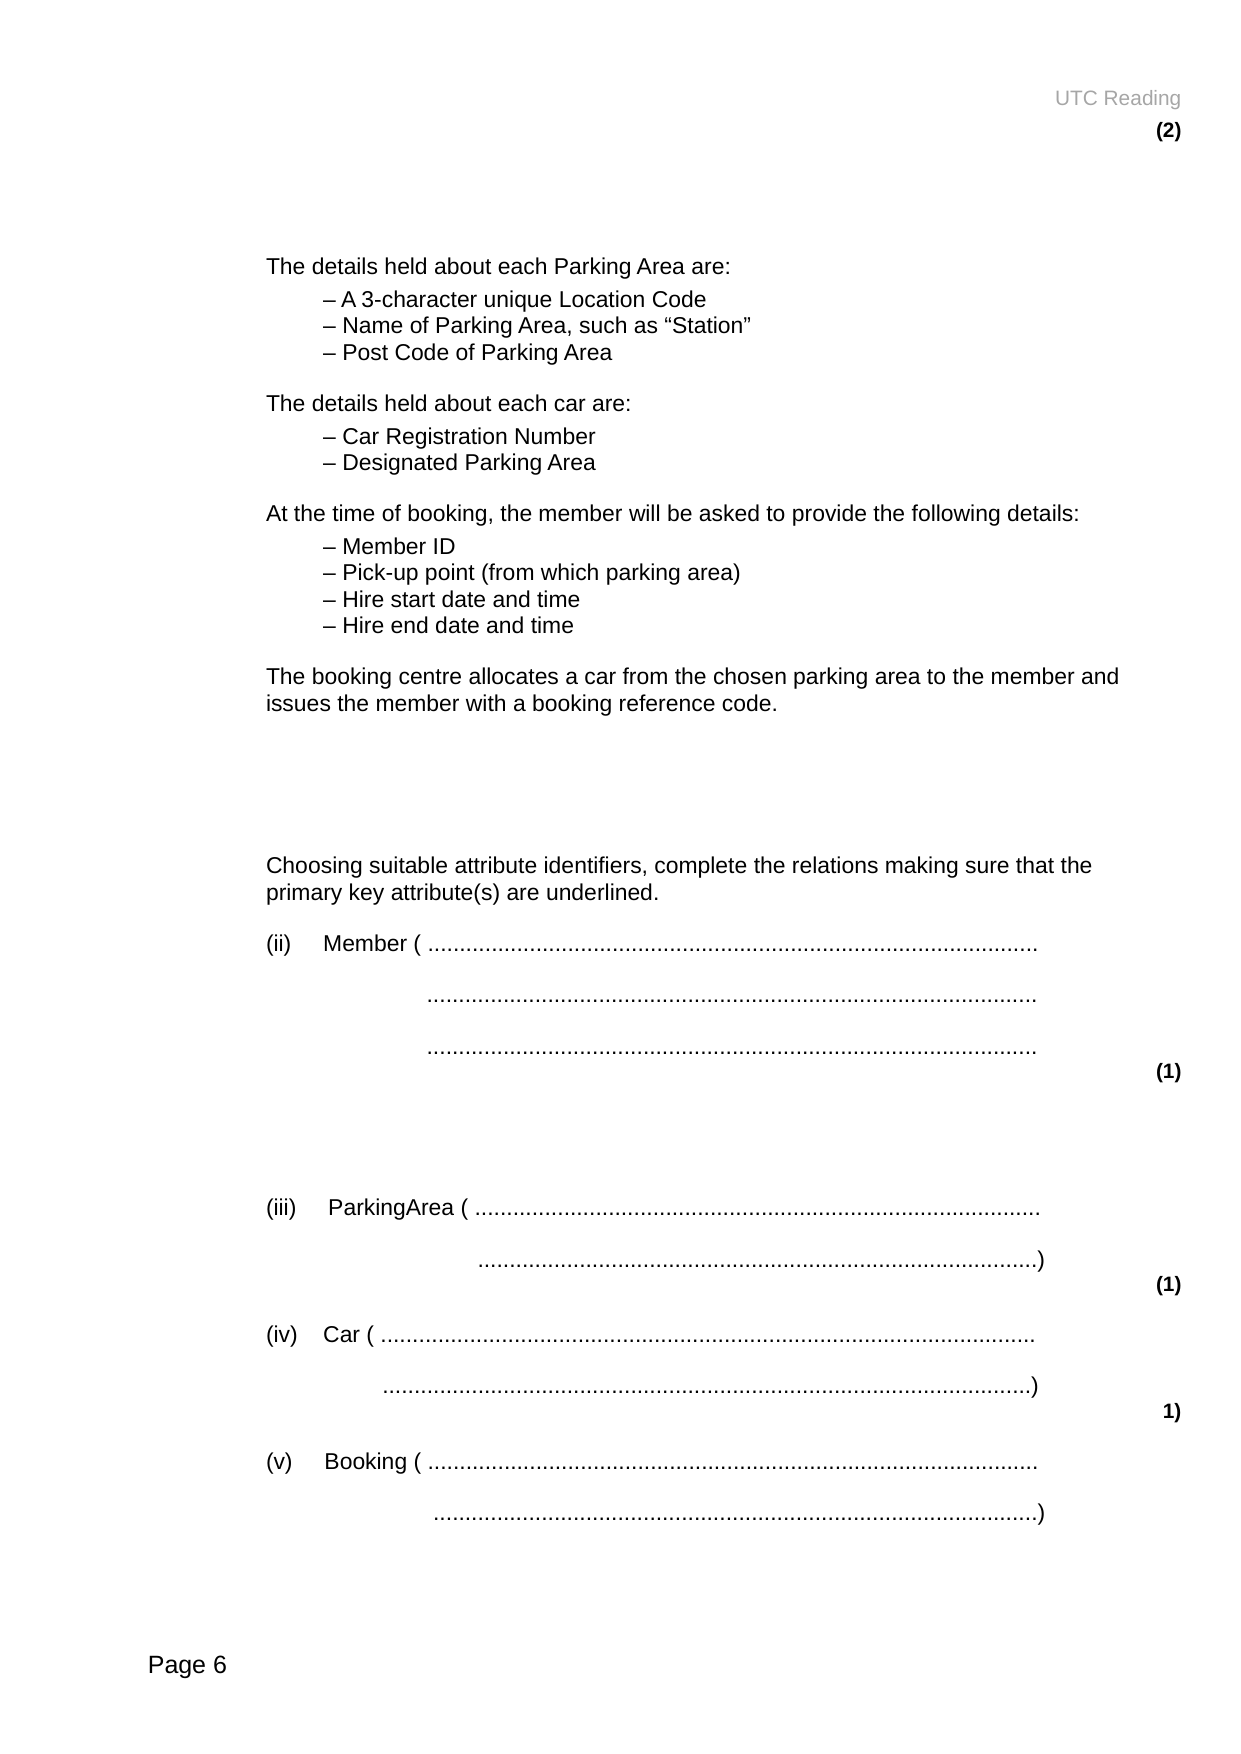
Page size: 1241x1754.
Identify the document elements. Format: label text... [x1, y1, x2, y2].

text – Name of Parking Area, such as “Station” [266, 312, 1122, 339]
text The details held about each Parking Area are: [266, 253, 1122, 280]
text (iv) Car ( ....................................................................................................... [266, 1321, 1122, 1347]
text ........................................................................................) [325, 1246, 1122, 1272]
text (1) [148, 1059, 1181, 1083]
text – Member ID [266, 533, 1122, 559]
text (ii) Member ( ................................................................................................ [266, 930, 1122, 956]
text – Hire start date and time [266, 586, 1122, 612]
text – Pick-up point (from which parking area) [266, 559, 1122, 586]
text The details held about each car are: [266, 390, 1122, 416]
text (iii) ParkingArea ( ......................................................................................... [266, 1194, 1122, 1221]
text At the time of booking, the member will be asked to provide the following details: [266, 500, 1122, 527]
text The booking centre allocates a car from the chosen parking area to the member and issues the member with a booking reference code. [266, 663, 1122, 716]
text – Designated Parking Area [266, 449, 1122, 475]
text ...............................................................................................) [325, 1499, 1122, 1525]
text ................................................................................................ [325, 981, 1122, 1008]
text – Hire end date and time [266, 612, 1122, 638]
text Choosing suitable attribute identifiers, complete the relations making sure that the primary key attribute(s) are underlined. [266, 852, 1122, 905]
text 1) [148, 1399, 1181, 1423]
text (2) [148, 118, 1181, 142]
text – A 3-character unique Location Code [266, 286, 1122, 312]
text (v) Booking ( ................................................................................................ [266, 1448, 1122, 1474]
text – Post Code of Parking Area [266, 339, 1122, 365]
text ......................................................................................................) [325, 1372, 1122, 1399]
text (1) [148, 1272, 1181, 1296]
text ................................................................................................ [325, 1033, 1122, 1059]
text – Car Registration Number [266, 423, 1122, 449]
